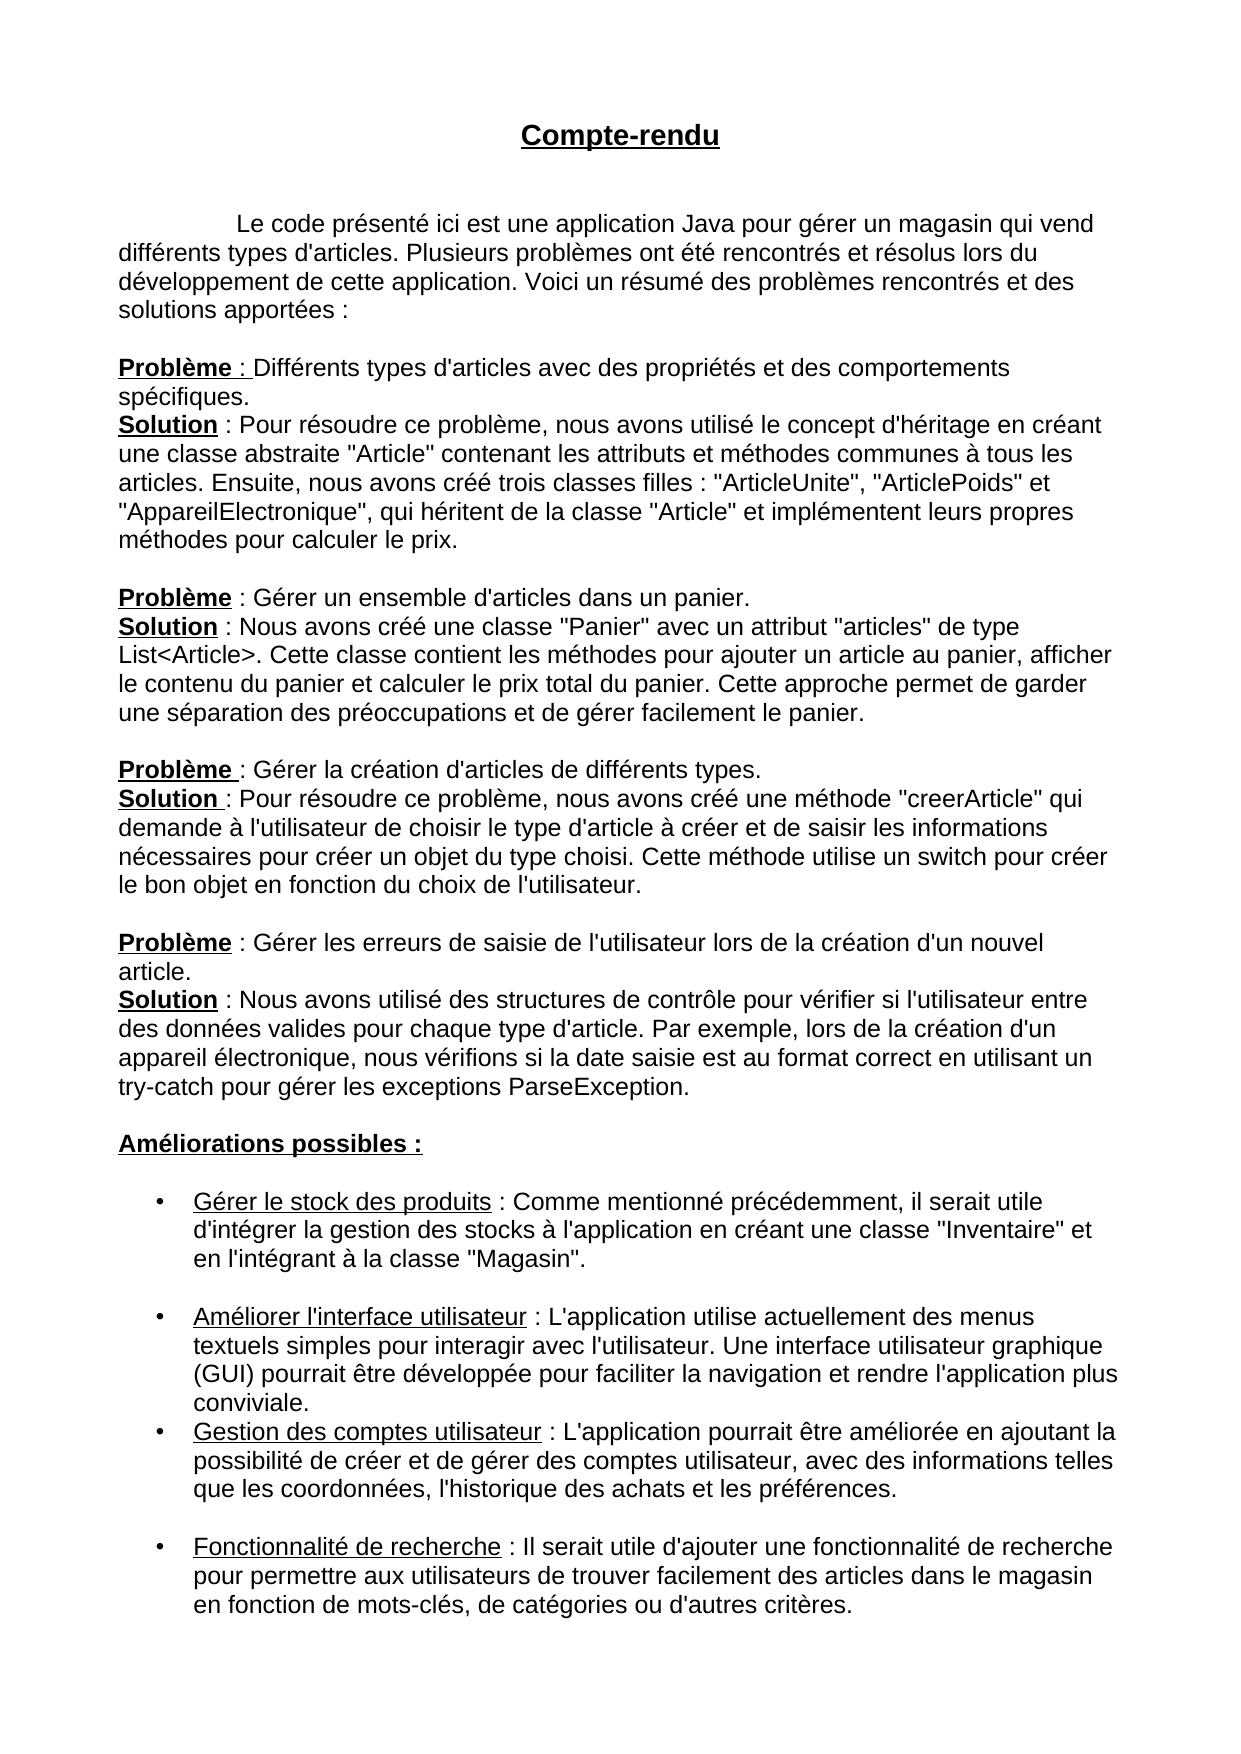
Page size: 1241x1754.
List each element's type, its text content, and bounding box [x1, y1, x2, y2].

text Problème : Gérer les erreurs de saisie de l'utilisateur lors de la création d'un nouvel article. [118, 928, 1122, 985]
text Problème : Gérer la création d'articles de différents types. [118, 755, 1122, 784]
text Solution : Nous avons utilisé des structures de contrôle pour vérifier si l'utilisateur entre des données valides pour chaque type d'article. Par exemple, lors de la création d'un appareil électronique, nous vérifions si la date saisie est au format correct en utilisant un try-catch pour gérer les exceptions ParseException. Améliorations possibles : [118, 985, 1122, 1158]
text Problème : Différents types d'articles avec des propriétés et des comportements spécifiques. [118, 353, 1122, 410]
text Solution : Nous avons créé une classe "Panier" avec un attribut "articles" de type List<Article>. Cette classe contient les méthodes pour ajouter un article au panier, afficher le contenu du panier et calculer le prix total du panier. Cette approche permet de garder une séparation des préoccupations et de gérer facilement le panier. [118, 612, 1122, 727]
text Problème : Gérer un ensemble d'articles dans un panier. [118, 583, 1122, 612]
list Gestion des comptes utilisateur : L'application pourrait être améliorée en ajoutant la possibilité de créer et de gérer des comptes utilisateur, avec des informations telles que les coordonnées, l'historique des achats et les préférences. [156, 1417, 1122, 1503]
text Le code présenté ici est une application Java pour gérer un magasin qui vend différents types d'articles. Plusieurs problèmes ont été rencontrés et résolus lors du développement de cette application. Voici un résumé des problèmes rencontrés et des solutions apportées : [118, 209, 1122, 324]
list Améliorer l'interface utilisateur : L'application utilise actuellement des menus textuels simples pour interagir avec l'utilisateur. Une interface utilisateur graphique (GUI) pourrait être développée pour faciliter la navigation et rendre l'application plus conviviale. [156, 1302, 1122, 1417]
list Gérer le stock des produits : Comme mentionné précédemment, il serait utile d'intégrer la gestion des stocks à l'application en créant une classe "Inventaire" et en l'intégrant à la classe "Magasin". [156, 1187, 1122, 1273]
text Compte-rendu [118, 118, 1122, 152]
list Fonctionnalité de recherche : Il serait utile d'ajouter une fonctionnalité de recherche pour permettre aux utilisateurs de trouver facilement des articles dans le magasin en fonction de mots-clés, de catégories ou d'autres critères. [156, 1532, 1122, 1618]
text Solution : Pour résoudre ce problème, nous avons utilisé le concept d'héritage en créant une classe abstraite "Article" contenant les attributs et méthodes communes à tous les articles. Ensuite, nous avons créé trois classes filles : "ArticleUnite", "ArticlePoids" et "AppareilElectronique", qui héritent de la classe "Article" et implémentent leurs propres méthodes pour calculer le prix. [118, 410, 1122, 554]
text Solution : Pour résoudre ce problème, nous avons créé une méthode "creerArticle" qui demande à l'utilisateur de choisir le type d'article à créer et de saisir les informations nécessaires pour créer un objet du type choisi. Cette méthode utilise un switch pour créer le bon objet en fonction du choix de l'utilisateur. [118, 784, 1122, 899]
